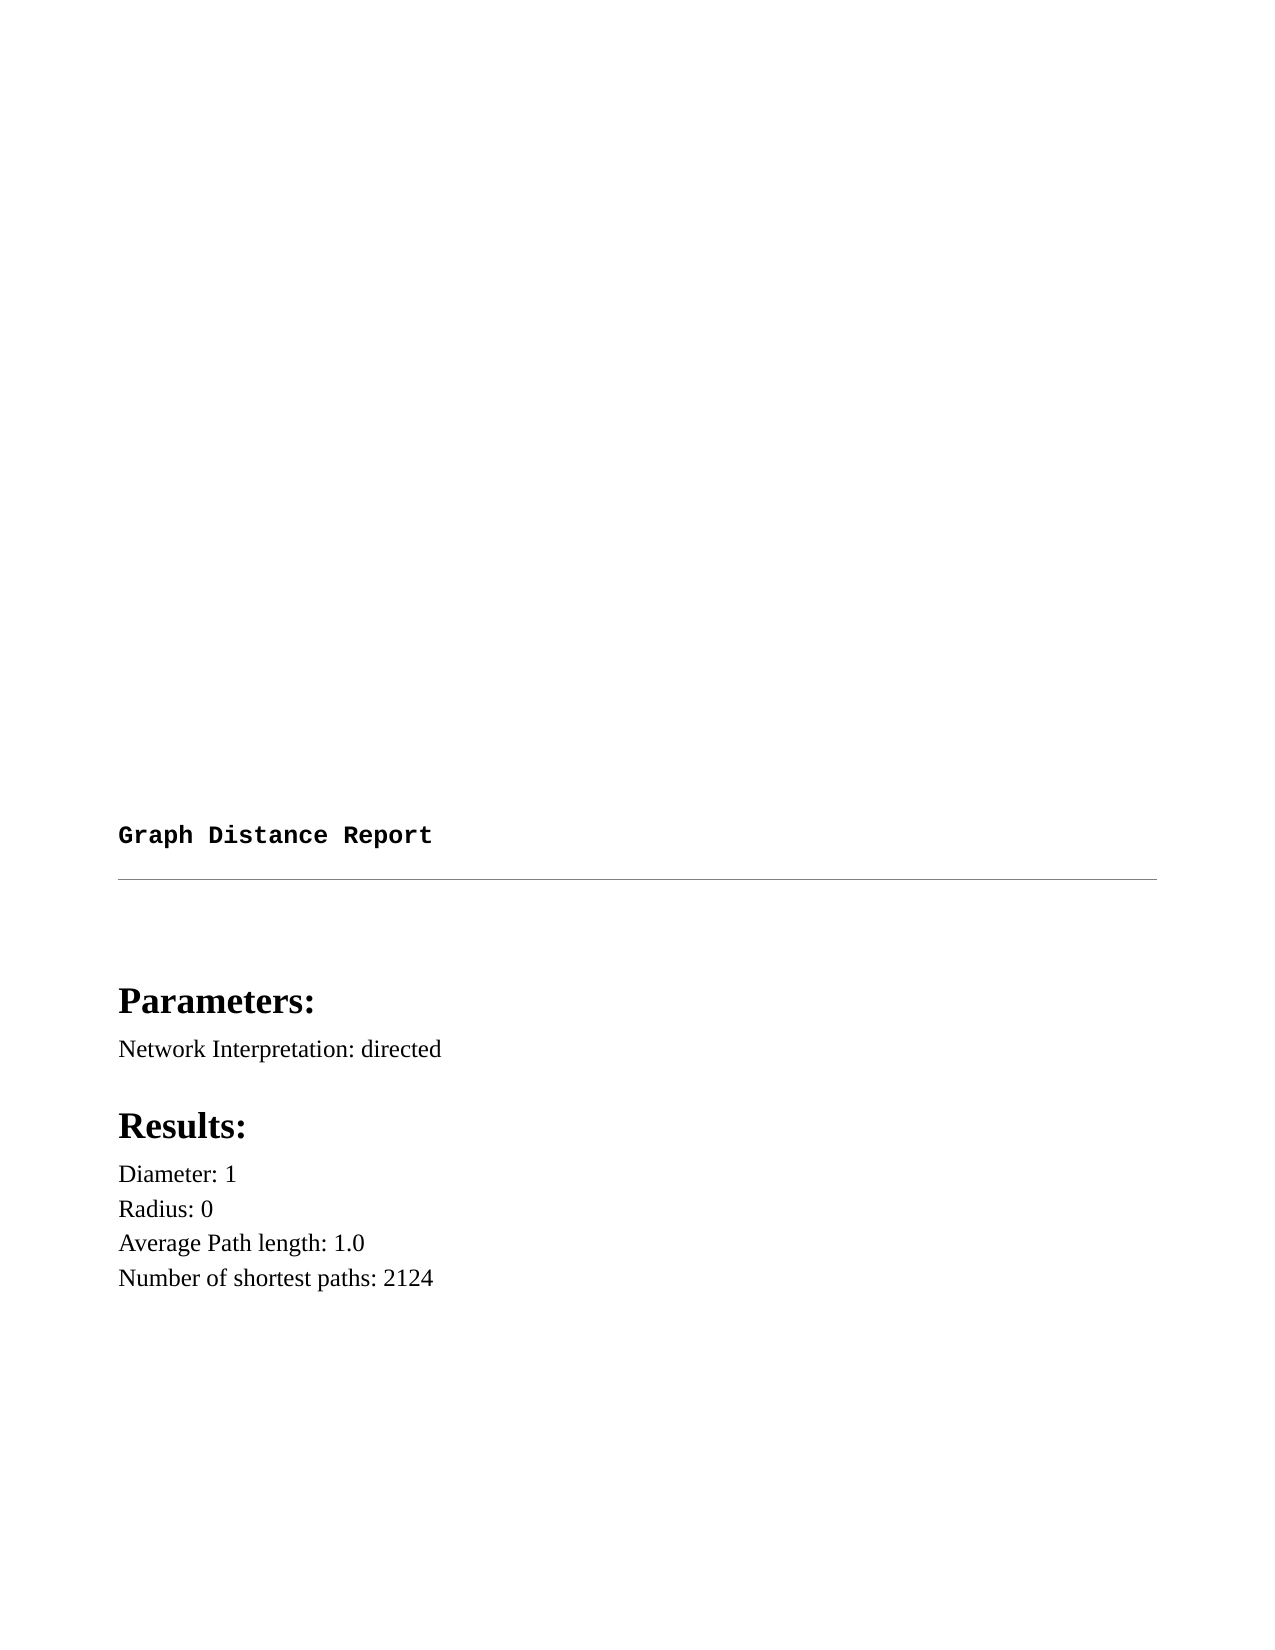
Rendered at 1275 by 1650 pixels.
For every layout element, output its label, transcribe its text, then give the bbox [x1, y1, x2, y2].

text Network Interpretation: directed [118, 1034, 1157, 1062]
subtitle Parameters: [118, 978, 1157, 1021]
subtitle Graph Distance Report [118, 823, 1157, 851]
text Diameter: 1 Radius: 0 Average Path length: 1.0 Number of shortest paths: 2124 [118, 1159, 1157, 1326]
subtitle Results: [118, 1103, 1157, 1147]
